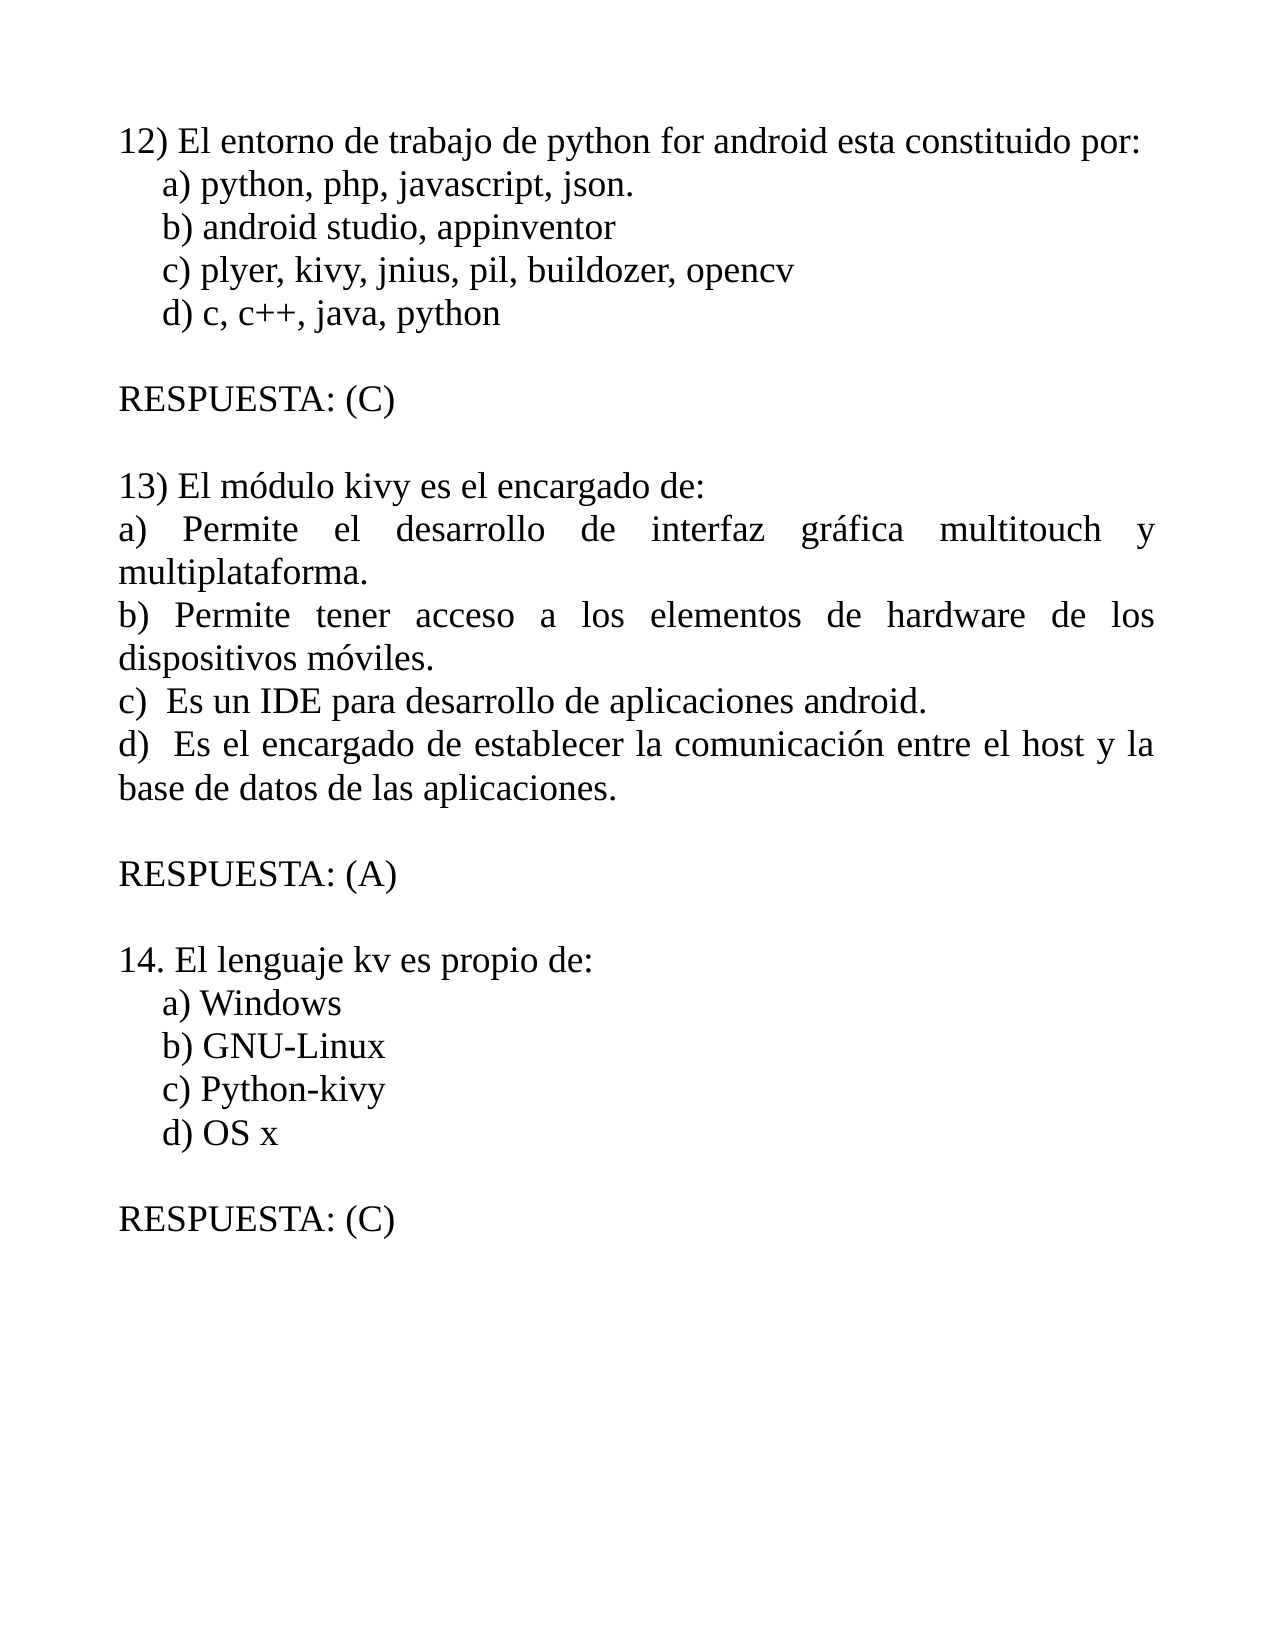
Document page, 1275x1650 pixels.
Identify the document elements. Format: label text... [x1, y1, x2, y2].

text b) android studio, appinventor [118, 204, 1157, 247]
text RESPUESTA: (C) [118, 377, 1157, 420]
text c) Python-kivy [118, 1067, 1157, 1110]
text d) Es el encargado de establecer la comunicación entre el host y la base de datos de las aplicaciones. [118, 722, 1157, 808]
text 13) El módulo kivy es el encargado de: [118, 463, 1157, 506]
text a) Windows [118, 981, 1157, 1024]
text c) plyer, kivy, jnius, pil, buildozer, opencv [118, 247, 1157, 291]
text b) Permite tener acceso a los elementos de hardware de los dispositivos móviles. [118, 592, 1157, 679]
text 14. El lenguaje kv es propio de: [118, 937, 1157, 981]
text 12) El entorno de trabajo de python for android esta constituido por: [118, 118, 1157, 161]
text a) python, php, javascript, json. [118, 161, 1157, 204]
text RESPUESTA: (C) [118, 1196, 1157, 1239]
text RESPUESTA: (A) [118, 851, 1157, 894]
text b) GNU-Linux [118, 1024, 1157, 1067]
text a) Permite el desarrollo de interfaz gráfica multitouch y multiplataforma. [118, 506, 1157, 592]
text c) Es un IDE para desarrollo de aplicaciones android. [118, 679, 1157, 722]
text d) c, c++, java, python [118, 291, 1157, 334]
text d) OS x [118, 1110, 1157, 1153]
